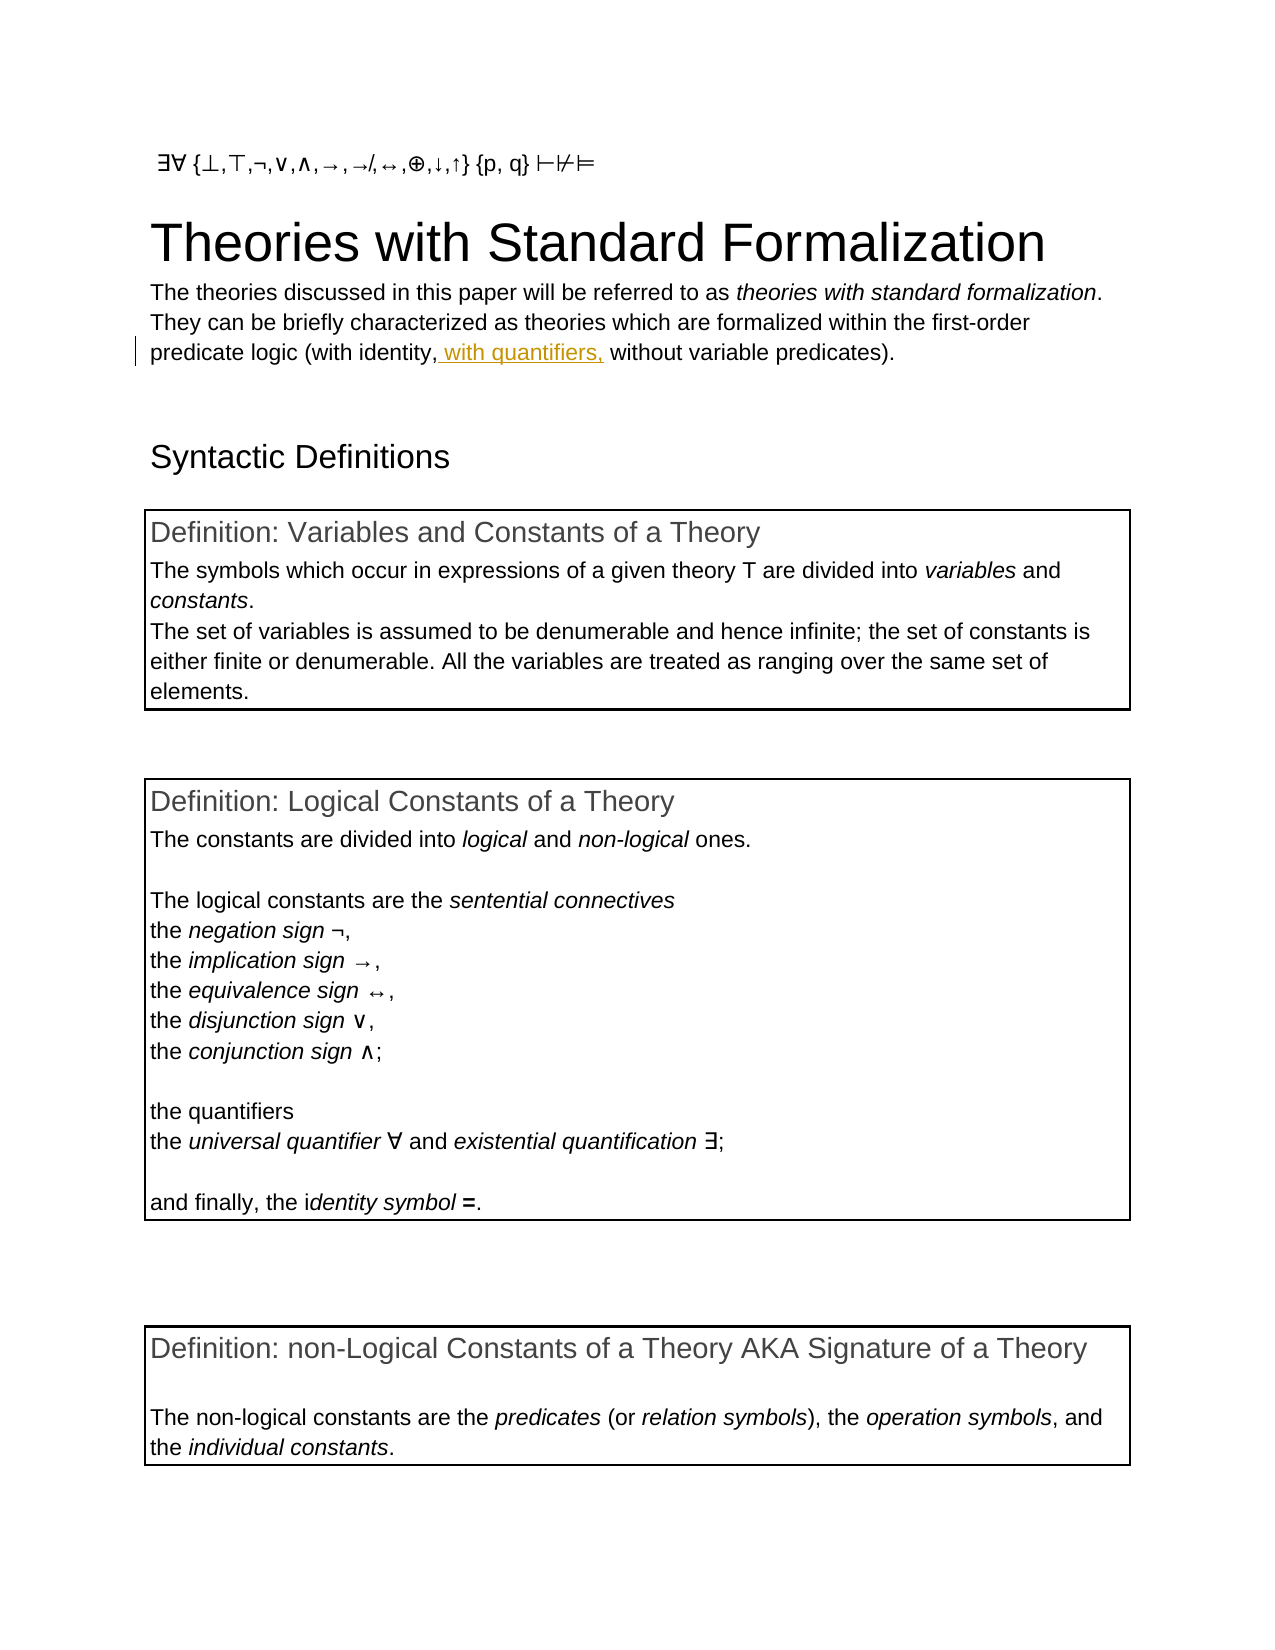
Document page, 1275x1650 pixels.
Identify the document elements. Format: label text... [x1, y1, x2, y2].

text ∃∀ {⊥,⊤,¬,∨,∧,→,↛,↔,⊕,↓,↑} {p, q} ⊢⊬⊨ [150, 150, 1125, 176]
text The symbols which occur in expressions of a given theory T are divided into variables and constants. [146, 551, 1129, 611]
subtitle Definition: non-Logical Constants of a Theory AKA Signature of a Theory [146, 1328, 1129, 1365]
text the implication sign →, [146, 941, 1129, 971]
text The constants are divided into logical and non-logical ones. [146, 820, 1129, 852]
subtitle Definition: Logical Constants of a Theory [146, 780, 1129, 818]
text The non-logical constants are the predicates (or relation symbols), the operation symbols, and the individual constants. [146, 1397, 1129, 1464]
text the quantifiers [146, 1092, 1129, 1122]
title Theories with Standard Formalization [150, 210, 1125, 273]
text the disjunction sign ∨, [146, 1001, 1129, 1031]
text the universal quantifier ∀ and existential quantification ∃; [146, 1122, 1129, 1154]
subtitle Definition: Variables and Constants of a Theory [146, 511, 1129, 549]
text The set of variables is assumed to be denumerable and hence infinite; the set of constants is either finite or denumerable. All the variables are treated as ranging over the same set of elements. [146, 611, 1129, 708]
text the conjunction sign ∧; [146, 1031, 1129, 1064]
text the equivalence sign ↔, [146, 971, 1129, 1001]
text The logical constants are the sentential connectives [146, 880, 1129, 911]
subtitle Syntactic Definitions [150, 437, 1125, 476]
text the negation sign ¬, [146, 911, 1129, 941]
text The theories discussed in this paper will be referred to as theories with standard formalization. They can be briefly characterized as theories which are formalized within the first-order predicate logic (with identity, with quantifiers, without variable predicates). [150, 279, 1125, 366]
text and finally, the identity symbol =. [146, 1182, 1129, 1219]
